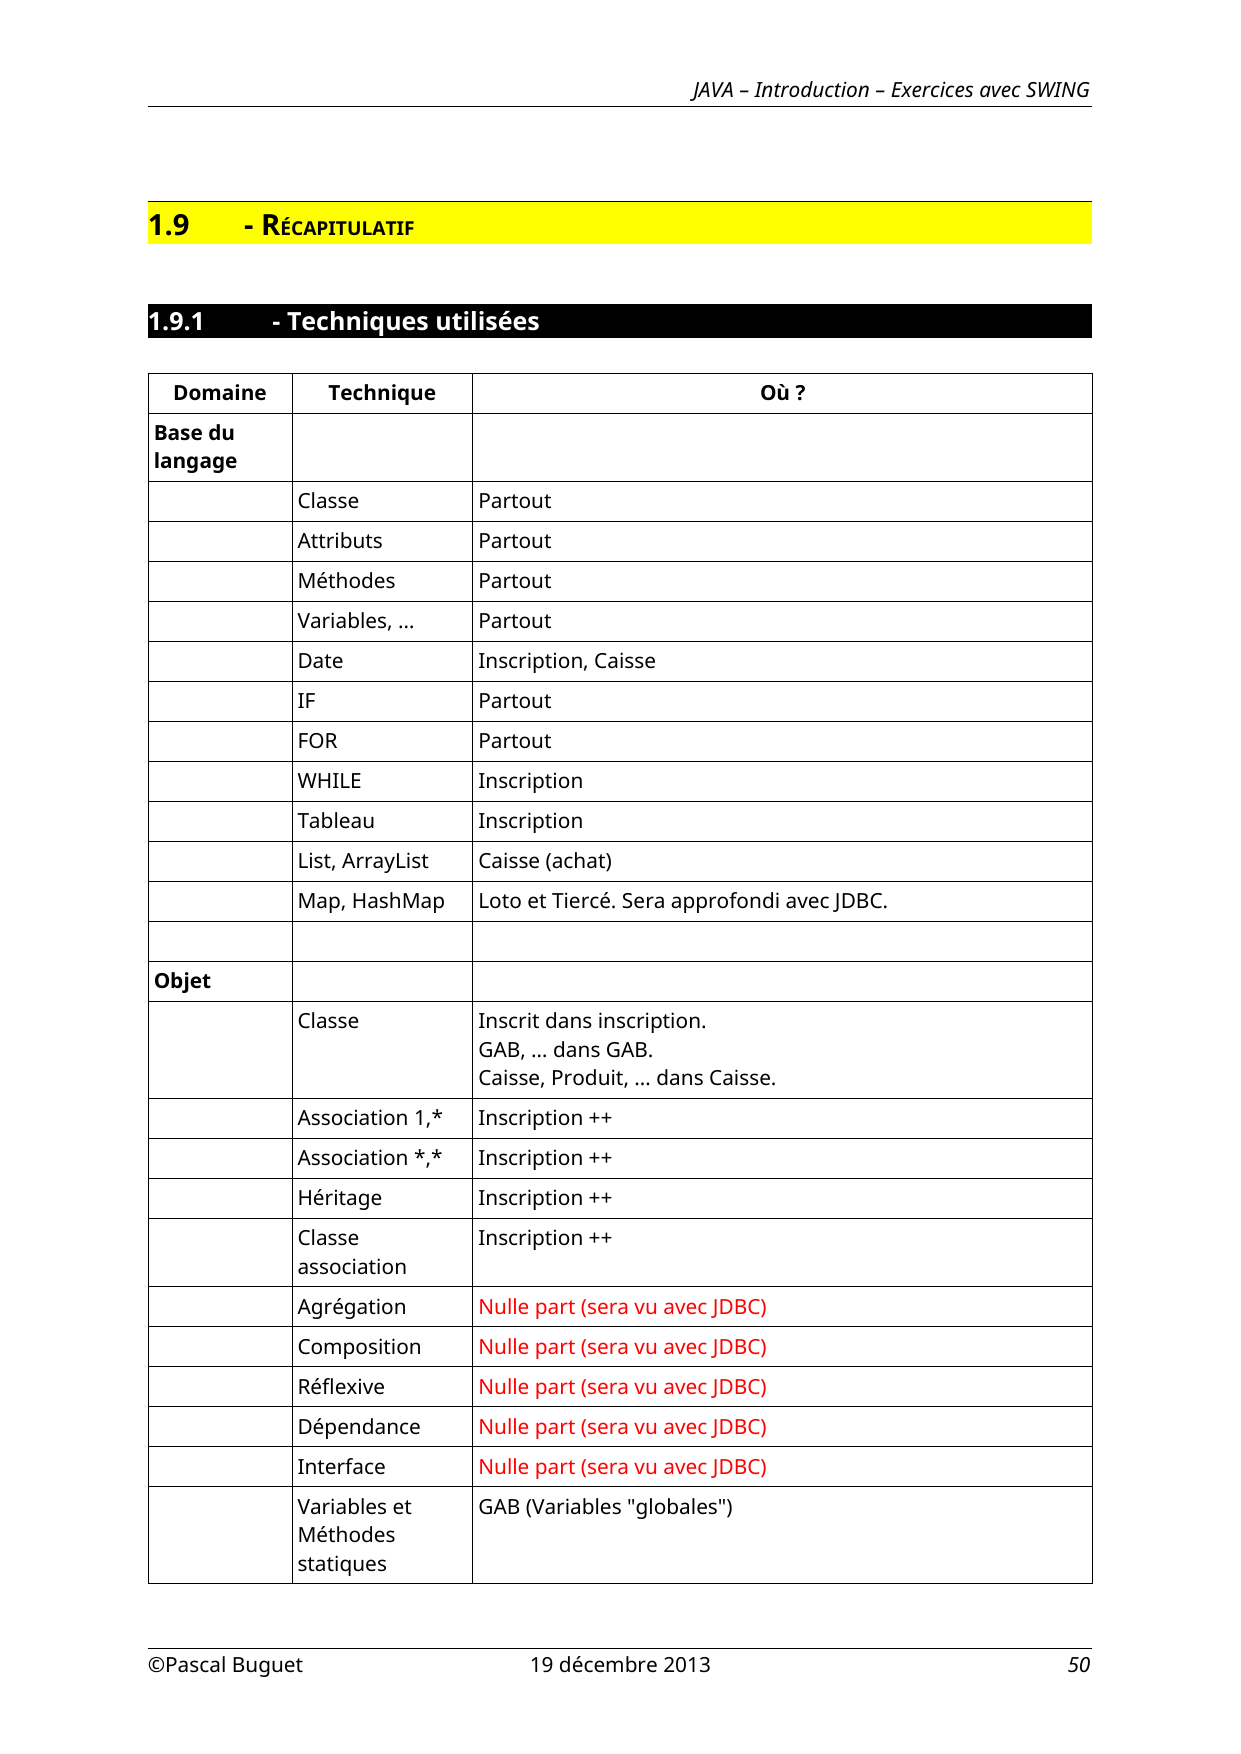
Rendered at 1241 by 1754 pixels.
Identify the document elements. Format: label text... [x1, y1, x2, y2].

table_cell [293, 922, 472, 961]
table_header Domaine [149, 374, 292, 412]
table_cell Nulle part (sera vu avec JDBC) [473, 1287, 1092, 1326]
table_cell Date [293, 642, 472, 681]
table_cell [149, 642, 292, 681]
table_cell Variables, … [293, 602, 472, 641]
table_cell Base du langage [149, 414, 292, 481]
table_cell Inscription ++ [473, 1139, 1092, 1178]
table_cell [149, 602, 292, 641]
table_cell Partout [473, 482, 1092, 521]
table_cell [149, 1219, 292, 1286]
table_cell [149, 922, 292, 961]
table_cell Partout [473, 602, 1092, 641]
table_cell Association *,* [293, 1139, 472, 1178]
table_cell Méthodes [293, 562, 472, 601]
table_cell [149, 1139, 292, 1178]
table_cell Objet [149, 962, 292, 1001]
subtitle - Récapitulatif [148, 202, 1092, 244]
table_cell [149, 722, 292, 761]
table_cell Classe [293, 482, 472, 521]
table_cell Inscription, Caisse [473, 642, 1092, 681]
table_cell List, ArrayList [293, 842, 472, 881]
table_cell Inscription ++ [473, 1179, 1092, 1218]
table_cell [149, 1407, 292, 1446]
table_cell [149, 1447, 292, 1486]
table_cell [149, 882, 292, 921]
table_cell Partout [473, 522, 1092, 561]
table_cell [149, 1002, 292, 1098]
table_cell Interface [293, 1447, 472, 1486]
table_cell Nulle part (sera vu avec JDBC) [473, 1447, 1092, 1486]
table_cell Classe [293, 1002, 472, 1098]
table_cell [473, 922, 1092, 961]
table_cell Loto et Tiercé. Sera approfondi avec JDBC. [473, 882, 1092, 921]
table_cell [149, 1487, 292, 1583]
table_cell Partout [473, 562, 1092, 601]
table_cell Variables et Méthodes statiques [293, 1487, 472, 1583]
table_cell Association 1,* [293, 1099, 472, 1138]
table_cell [149, 1287, 292, 1326]
table_cell Héritage [293, 1179, 472, 1218]
table_cell FOR [293, 722, 472, 761]
table_cell Nulle part (sera vu avec JDBC) [473, 1327, 1092, 1366]
table_header Technique [293, 374, 472, 412]
table_cell [293, 414, 472, 481]
table_cell [473, 962, 1092, 1001]
table_cell Partout [473, 722, 1092, 761]
table_cell GAB (Variables "globales") [473, 1487, 1092, 1583]
table_cell [149, 1327, 292, 1366]
table_cell [149, 1367, 292, 1406]
table_cell [149, 1099, 292, 1138]
table_cell Inscription ++ [473, 1219, 1092, 1286]
table_cell Caisse (achat) [473, 842, 1092, 881]
table_cell Agrégation [293, 1287, 472, 1326]
table_cell Inscription ++ [473, 1099, 1092, 1138]
table_cell Inscrit dans inscription. GAB, … dans GAB. Caisse, Produit, … dans Caisse. [473, 1002, 1092, 1098]
table_cell IF [293, 682, 472, 721]
table_cell Nulle part (sera vu avec JDBC) [473, 1407, 1092, 1446]
table_cell Dépendance [293, 1407, 472, 1446]
table_cell Nulle part (sera vu avec JDBC) [473, 1367, 1092, 1406]
table_cell Classe association [293, 1219, 472, 1286]
table_cell [149, 1179, 292, 1218]
table_cell [473, 414, 1092, 481]
table_cell [149, 682, 292, 721]
subtitle - Techniques utilisées [148, 304, 1092, 338]
table_cell [149, 522, 292, 561]
table_cell Partout [473, 682, 1092, 721]
table_cell [149, 562, 292, 601]
table_cell Composition [293, 1327, 472, 1366]
table_cell Tableau [293, 802, 472, 841]
table_cell [149, 802, 292, 841]
table_header Où ? [473, 374, 1092, 412]
table_cell Attributs [293, 522, 472, 561]
table_cell Map, HashMap [293, 882, 472, 921]
table_cell WHILE [293, 762, 472, 801]
table_cell [149, 762, 292, 801]
table_cell Inscription [473, 802, 1092, 841]
table_cell [149, 482, 292, 521]
table_cell Réflexive [293, 1367, 472, 1406]
table_cell Inscription [473, 762, 1092, 801]
table_cell [149, 842, 292, 881]
table_cell [293, 962, 472, 1001]
